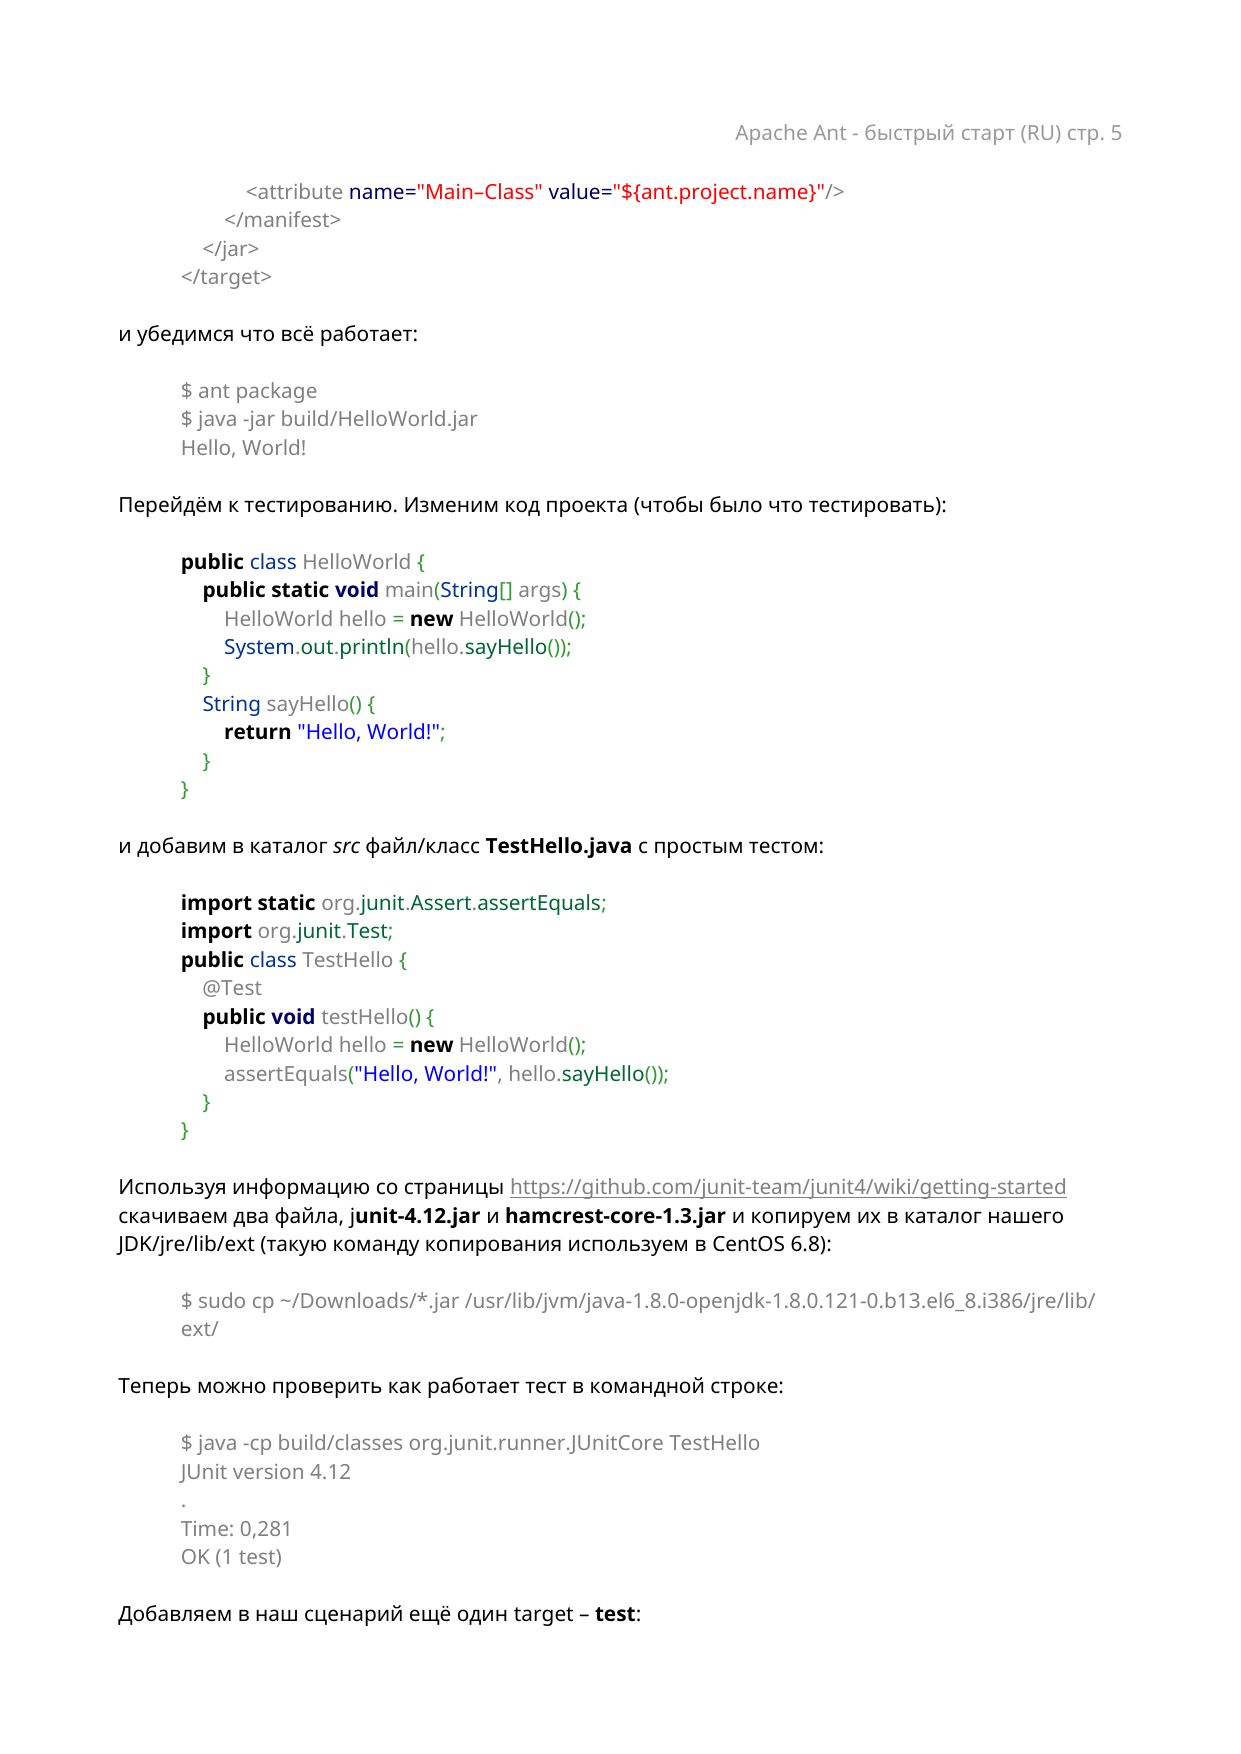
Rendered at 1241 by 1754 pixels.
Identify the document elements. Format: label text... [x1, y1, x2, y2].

text } [181, 774, 1122, 803]
text Добавляем в наш сценарий ещё один target – test: [118, 1599, 1122, 1627]
text Теперь можно проверить как работает тест в командной строке: [118, 1371, 1122, 1400]
text } [181, 746, 1122, 774]
text </jar> [181, 234, 1122, 262]
text public class TestHello { [181, 945, 1122, 973]
text OK (1 test) [181, 1542, 1122, 1571]
text HelloWorld hello = new HelloWorld(); [181, 1030, 1122, 1059]
text public void testHello() { [181, 1002, 1122, 1030]
text $ java -cp build/classes org.junit.runner.JUnitCore TestHello [181, 1428, 1122, 1457]
text </manifest> [181, 206, 1122, 234]
text } [181, 1116, 1122, 1144]
text <attribute name="Main–Class" value="${ant.project.name}"/> [181, 177, 1122, 206]
text $ java -jar build/HelloWorld.jar [181, 404, 1122, 433]
text и добавим в каталог src файл/класс TestHello.java с простым тестом: [118, 831, 1122, 859]
text Используя информацию со страницы https://github.com/junit-team/junit4/wiki/getting-started скачиваем два файла, junit-4.12.jar и hamcrest-core-1.3.jar и копируем их в каталог нашего JDK/jre/lib/ext (такую команду копирования используем в CentOS 6.8): [118, 1172, 1122, 1258]
text Time: 0,281 [181, 1514, 1122, 1542]
text System.out.println(hello.sayHello()); [181, 632, 1122, 661]
text import org.junit.Test; [181, 916, 1122, 945]
text return "Hello, World!"; [181, 717, 1122, 746]
text } [181, 661, 1122, 689]
text String sayHello() { [181, 689, 1122, 717]
text и убедимся что всё работает: [118, 319, 1122, 348]
text } [181, 1087, 1122, 1116]
text $ sudo cp ~/Downloads/*.jar /usr/lib/jvm/java-1.8.0-openjdk-1.8.0.121-0.b13.el6_8.i386/jre/lib/ext/ [181, 1286, 1122, 1343]
text @Test [181, 973, 1122, 1002]
text Перейдём к тестированию. Изменим код проекта (чтобы было что тестировать): [118, 490, 1122, 518]
text . [181, 1485, 1122, 1514]
text import static org.junit.Assert.assertEquals; [181, 888, 1122, 916]
text assertEquals("Hello, World!", hello.sayHello()); [181, 1059, 1122, 1087]
text Hello, World! [181, 433, 1122, 461]
text </target> [181, 262, 1122, 291]
text public static void main(String[] args) { [181, 575, 1122, 604]
text public class HelloWorld { [181, 547, 1122, 575]
text JUnit version 4.12 [181, 1457, 1122, 1485]
text $ ant package [181, 376, 1122, 404]
text HelloWorld hello = new HelloWorld(); [181, 604, 1122, 632]
